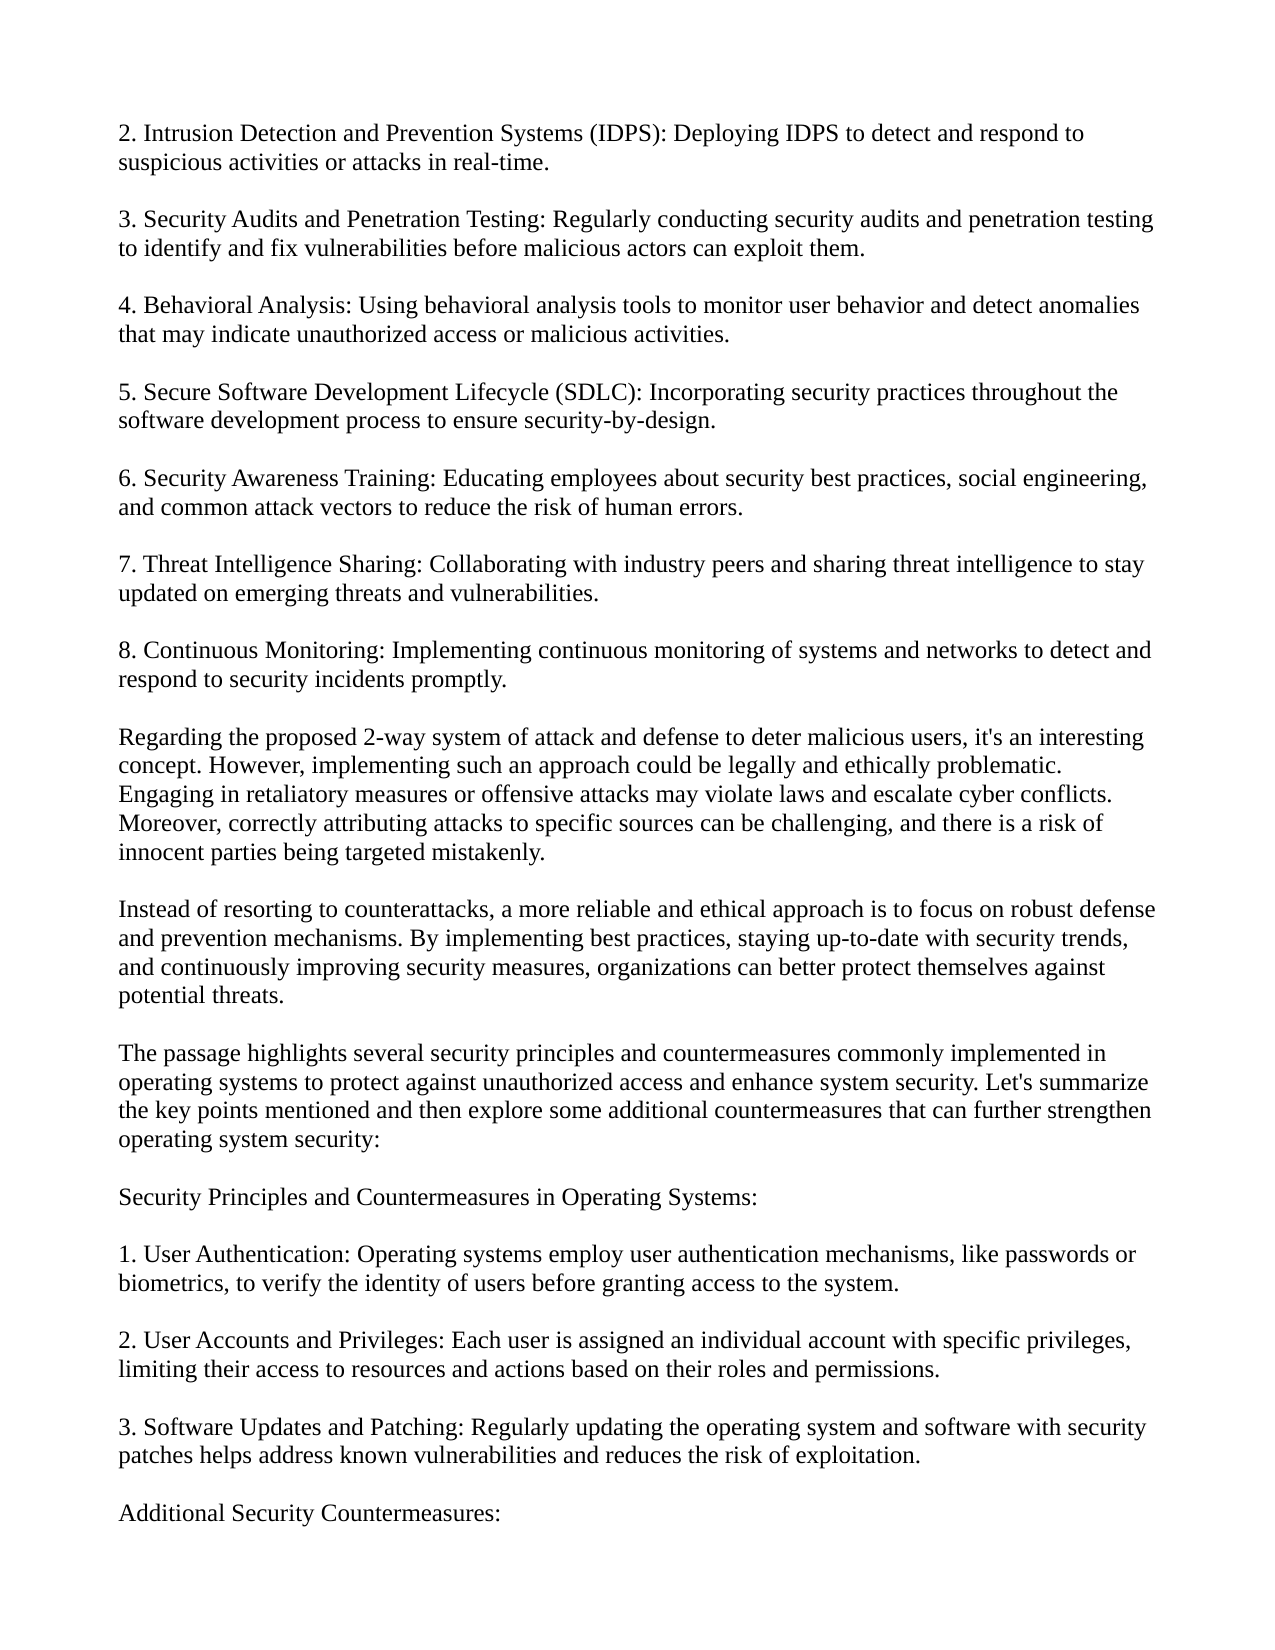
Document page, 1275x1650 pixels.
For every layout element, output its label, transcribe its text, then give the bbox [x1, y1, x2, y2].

text 6. Security Awareness Training: Educating employees about security best practices, social engineering, and common attack vectors to reduce the risk of human errors. [118, 463, 1157, 521]
text 2. Intrusion Detection and Prevention Systems (IDPS): Deploying IDPS to detect and respond to suspicious activities or attacks in real-time. [118, 118, 1157, 176]
text 3. Software Updates and Patching: Regularly updating the operating system and software with security patches helps address known vulnerabilities and reduces the risk of exploitation. [118, 1412, 1157, 1469]
text Regarding the proposed 2-way system of attack and defense to deter malicious users, it's an interesting concept. However, implementing such an approach could be legally and ethically problematic. Engaging in retaliatory measures or offensive attacks may violate laws and escalate cyber conflicts. Moreover, correctly attributing attacks to specific sources can be challenging, and there is a risk of innocent parties being targeted mistakenly. [118, 722, 1157, 866]
text 1. User Authentication: Operating systems employ user authentication mechanisms, like passwords or biometrics, to verify the identity of users before granting access to the system. [118, 1239, 1157, 1297]
text 3. Security Audits and Penetration Testing: Regularly conducting security audits and penetration testing to identify and fix vulnerabilities before malicious actors can exploit them. [118, 204, 1157, 262]
text 5. Secure Software Development Lifecycle (SDLC): Incorporating security practices throughout the software development process to ensure security-by-design. [118, 377, 1157, 434]
text 8. Continuous Monitoring: Implementing continuous monitoring of systems and networks to detect and respond to security incidents promptly. [118, 636, 1157, 693]
text Security Principles and Countermeasures in Operating Systems: [118, 1182, 1157, 1211]
text Additional Security Countermeasures: [118, 1498, 1157, 1527]
text 7. Threat Intelligence Sharing: Collaborating with industry peers and sharing threat intelligence to stay updated on emerging threats and vulnerabilities. [118, 549, 1157, 607]
text Instead of resorting to counterattacks, a more reliable and ethical approach is to focus on robust defense and prevention mechanisms. By implementing best practices, staying up-to-date with security trends, and continuously improving security measures, organizations can better protect themselves against potential threats. [118, 894, 1157, 1009]
text The passage highlights several security principles and countermeasures commonly implemented in operating systems to protect against unauthorized access and enhance system security. Let's summarize the key points mentioned and then explore some additional countermeasures that can further strengthen operating system security: [118, 1038, 1157, 1153]
text 2. User Accounts and Privileges: Each user is assigned an individual account with specific privileges, limiting their access to resources and actions based on their roles and permissions. [118, 1326, 1157, 1383]
text 4. Behavioral Analysis: Using behavioral analysis tools to monitor user behavior and detect anomalies that may indicate unauthorized access or malicious activities. [118, 291, 1157, 348]
